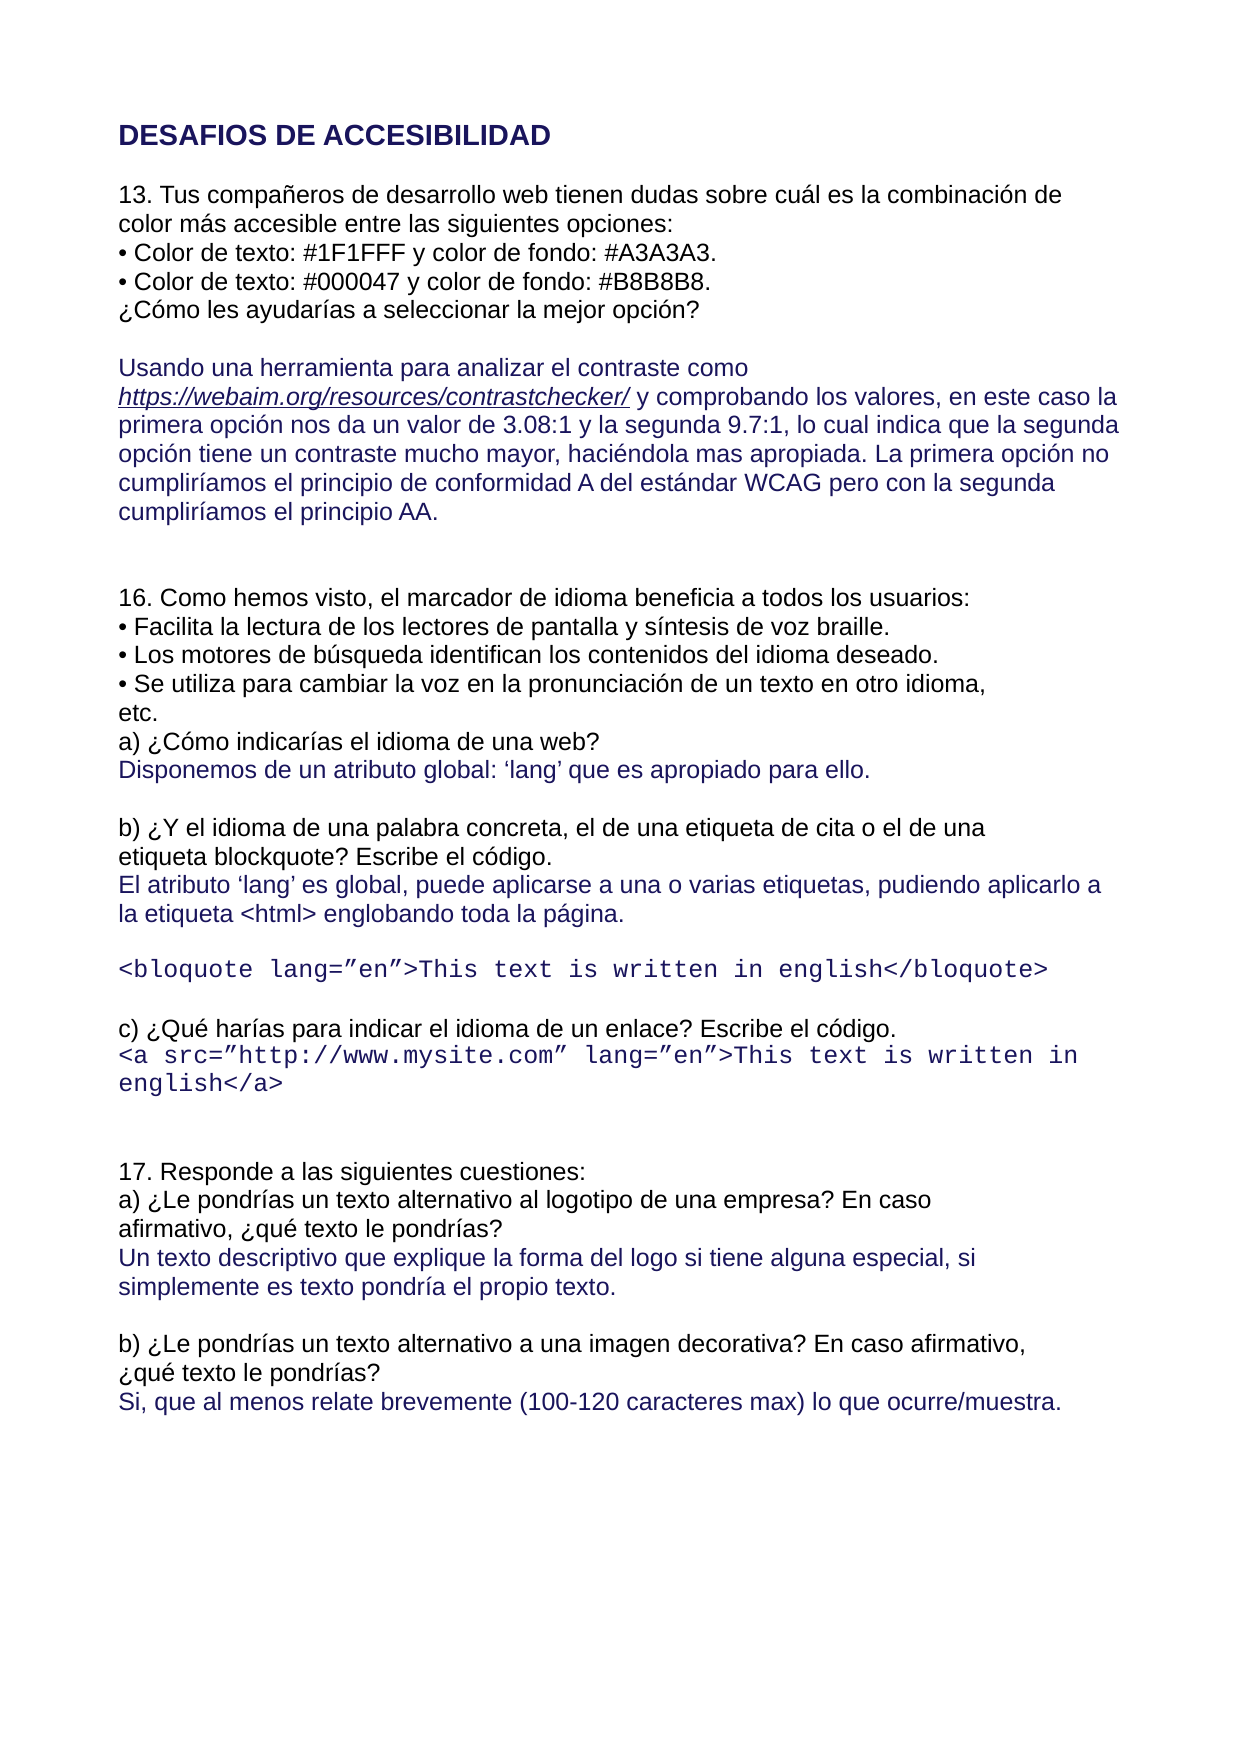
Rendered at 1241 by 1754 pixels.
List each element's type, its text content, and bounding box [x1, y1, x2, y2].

text • Facilita la lectura de los lectores de pantalla y síntesis de voz braille. [118, 612, 1122, 640]
text b) ¿Y el idioma de una palabra concreta, el de una etiqueta de cita o el de una [118, 813, 1122, 842]
text ¿qué texto le pondrías? [118, 1358, 1122, 1387]
text • Los motores de búsqueda identifican los contenidos del idioma deseado. [118, 640, 1122, 669]
text DESAFIOS DE ACCESIBILIDAD [118, 118, 1122, 152]
text Disponemos de un atributo global: ‘lang’ que es apropiado para ello. [118, 755, 1122, 784]
text a) ¿Le pondrías un texto alternativo al logotipo de una empresa? En caso [118, 1185, 1122, 1214]
text 17. Responde a las siguientes cuestiones: [118, 1157, 1122, 1185]
text • Color de texto: #000047 y color de fondo: #B8B8B8. [118, 267, 1122, 295]
text c) ¿Qué harías para indicar el idioma de un enlace? Escribe el código. [118, 1014, 1122, 1042]
text color más accesible entre las siguientes opciones: [118, 209, 1122, 238]
text afirmativo, ¿qué texto le pondrías? [118, 1214, 1122, 1243]
text <bloquote lang=”en”>This text is written in english</bloquote> [118, 957, 1122, 985]
text Un texto descriptivo que explique la forma del logo si tiene alguna especial, si simplemente es texto pondría el propio texto. [118, 1243, 1122, 1300]
text El atributo ‘lang’ es global, puede aplicarse a una o varias etiquetas, pudiendo aplicarlo a la etiqueta <html> englobando toda la página. [118, 870, 1122, 928]
text etc. [118, 698, 1122, 727]
text Si, que al menos relate brevemente (100-120 caracteres max) lo que ocurre/muestra. [118, 1387, 1122, 1415]
text • Color de texto: #1F1FFF y color de fondo: #A3A3A3. [118, 238, 1122, 267]
text ¿Cómo les ayudarías a seleccionar la mejor opción? [118, 295, 1122, 324]
text etiqueta blockquote? Escribe el código. [118, 842, 1122, 870]
text 16. Como hemos visto, el marcador de idioma beneficia a todos los usuarios: [118, 583, 1122, 612]
text 13. Tus compañeros de desarrollo web tienen dudas sobre cuál es la combinación de [118, 180, 1122, 209]
text • Se utiliza para cambiar la voz en la pronunciación de un texto en otro idioma, [118, 669, 1122, 698]
text b) ¿Le pondrías un texto alternativo a una imagen decorativa? En caso afirmativo, [118, 1329, 1122, 1358]
text <a src=”http://www.mysite.com” lang=”en”>This text is written in english</a> [118, 1042, 1122, 1099]
text a) ¿Cómo indicarías el idioma de una web? [118, 727, 1122, 755]
text Usando una herramienta para analizar el contraste como https://webaim.org/resources/contrastchecker/ y comprobando los valores, en este caso la primera opción nos da un valor de 3.08:1 y la segunda 9.7:1, lo cual indica que la segunda opción tiene un contraste mucho mayor, haciéndola mas apropiada. La primera opción no cumpliríamos el principio de conformidad A del estándar WCAG pero con la segunda cumpliríamos el principio AA. [118, 353, 1122, 525]
